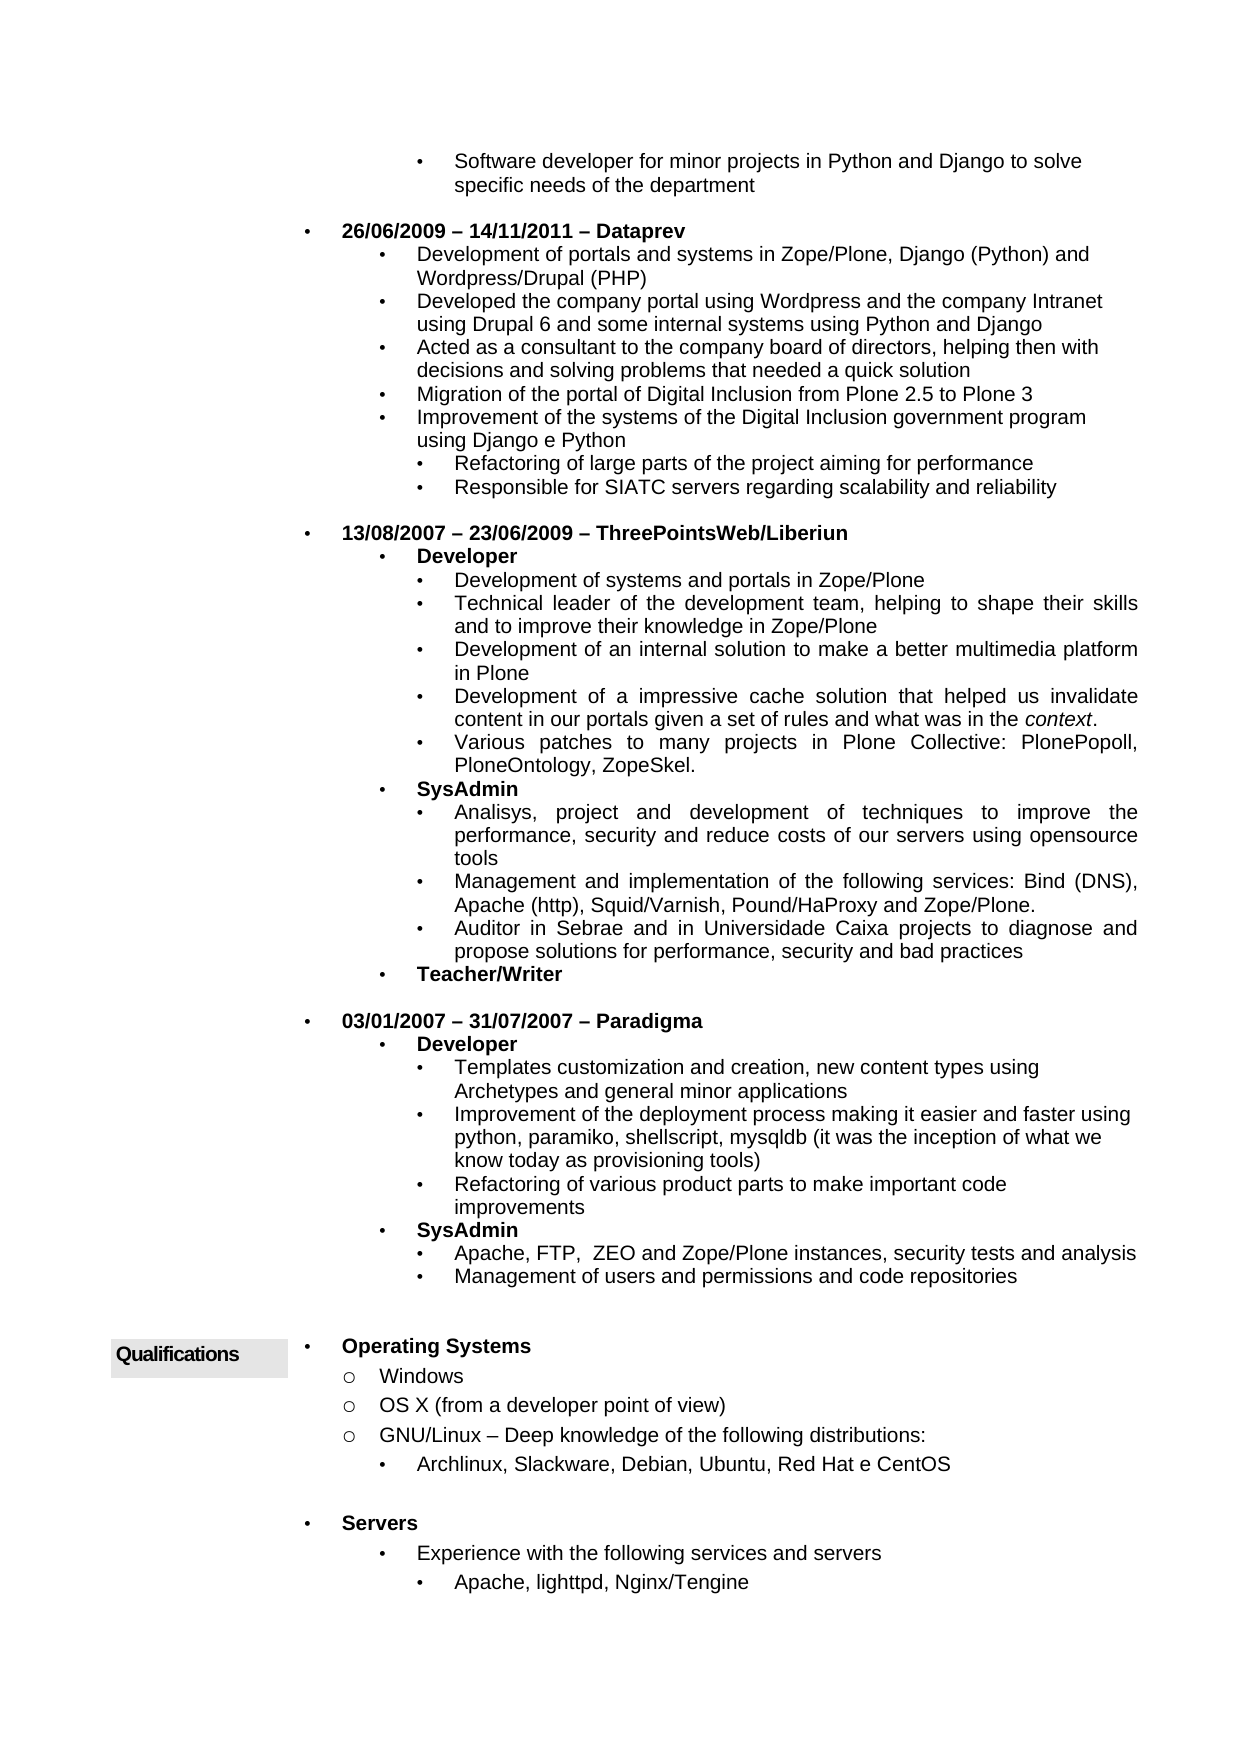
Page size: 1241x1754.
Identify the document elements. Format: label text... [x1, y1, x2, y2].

table_cell Operating Systems Windows OS X (from a developer point of view) GNU/Linux – Deep knowledge of the following distributions: Archlinux, Slackware, Debian, Ubuntu, Red Hat e CentOS Servers Experience with the following services and servers Apache, lighttpd, Nginx/Tengine SAMBA Squid/Varnish 2/3 (Cache servers) Bind (DNS) Haproxy, Pound (load balancers) Unicorn (Rails) and Gunicorn (Python) Platforms and Languages Python (domain area) Django, Flask, Web2py, Bottle, Zope/Plone PyQt (Python+Qt) e PyGtk (Python+GTK) Nose, Coverage Ruby Ruby and Rails (Medium knowledge) PHP Wordpress (as a CMS/framework) Drupal 6 and 7 Laravel (Basic knowledge) ShellScript Meteor.js Node.js (Express, Socket.io) (Basic knowledge) C/C++, Java, Go (Basic knowledge) Frontend development XHTML / HTML5 CSS / CSS3 / SASS / LESS Javascript / Jquery Bower Databases Relational: MySQL, PostgreSQL, Firebird NoSQL: MongoDB, Redis Version Control Systems Subversion, CVS, Git, Mercurial, Bazaar Other qualifications Agile project management using Scrum, XP, FDD Test Driven Development [297, 1335, 1139, 1600]
table_cell Developer Lead developer helping to improve team skills using agile processes and methodologies like Scrum and XP Helped the development team define the best technology to their projects Acted as a software architect for some bigger projects, like the our elections project (Which was done in Scala, Node.js, Backbone and Ruby on Rails) Software developer for minor projects in Python and Django to solve specific needs of the department 26/06/2009 – 14/11/2011 – Dataprev Development of portals and systems in Zope/Plone, Django (Python) and Wordpress/Drupal (PHP) Developed the company portal using Wordpress and the company Intranet using Drupal 6 and some internal systems using Python and Django Acted as a consultant to the company board of directors, helping then with decisions and solving problems that needed a quick solution Migration of the portal of Digital Inclusion from Plone 2.5 to Plone 3 Improvement of the systems of the Digital Inclusion government program using Django e Python Refactoring of large parts of the project aiming for performance Responsible for SIATC servers regarding scalability and reliability 13/08/2007 – 23/06/2009 – ThreePointsWeb/Liberiun Developer Development of systems and portals in Zope/Plone Technical leader of the development team, helping to shape their skills and to improve their knowledge in Zope/Plone Development of an internal solution to make a better multimedia platform in Plone Development of a impressive cache solution that helped us invalidate content in our portals given a set of rules and what was in the context. Various patches to many projects in Plone Collective: PlonePopoll, PloneOntology, ZopeSkel. SysAdmin Analisys, project and development of techniques to improve the performance, security and reduce costs of our servers using opensource tools Management and implementation of the following services: Bind (DNS), Apache (http), Squid/Varnish, Pound/HaProxy and Zope/Plone. Auditor in Sebrae and in Universidade Caixa projects to diagnose and propose solutions for performance, security and bad practices Teacher/Writer 03/01/2007 – 31/07/2007 – Paradigma Developer Templates customization and creation, new content types using Archetypes and general minor applications Improvement of the deployment process making it easier and faster using python, paramiko, shellscript, mysqldb (it was the inception of what we know today as provisioning tools) Refactoring of various product parts to make important code improvements SysAdmin Apache, FTP, ZEO and Zope/Plone instances, security tests and analysis Management of users and permissions and code repositories [297, 150, 1139, 1335]
table_cell [103, 150, 297, 1335]
table_cell Qualifications [103, 1335, 297, 1600]
